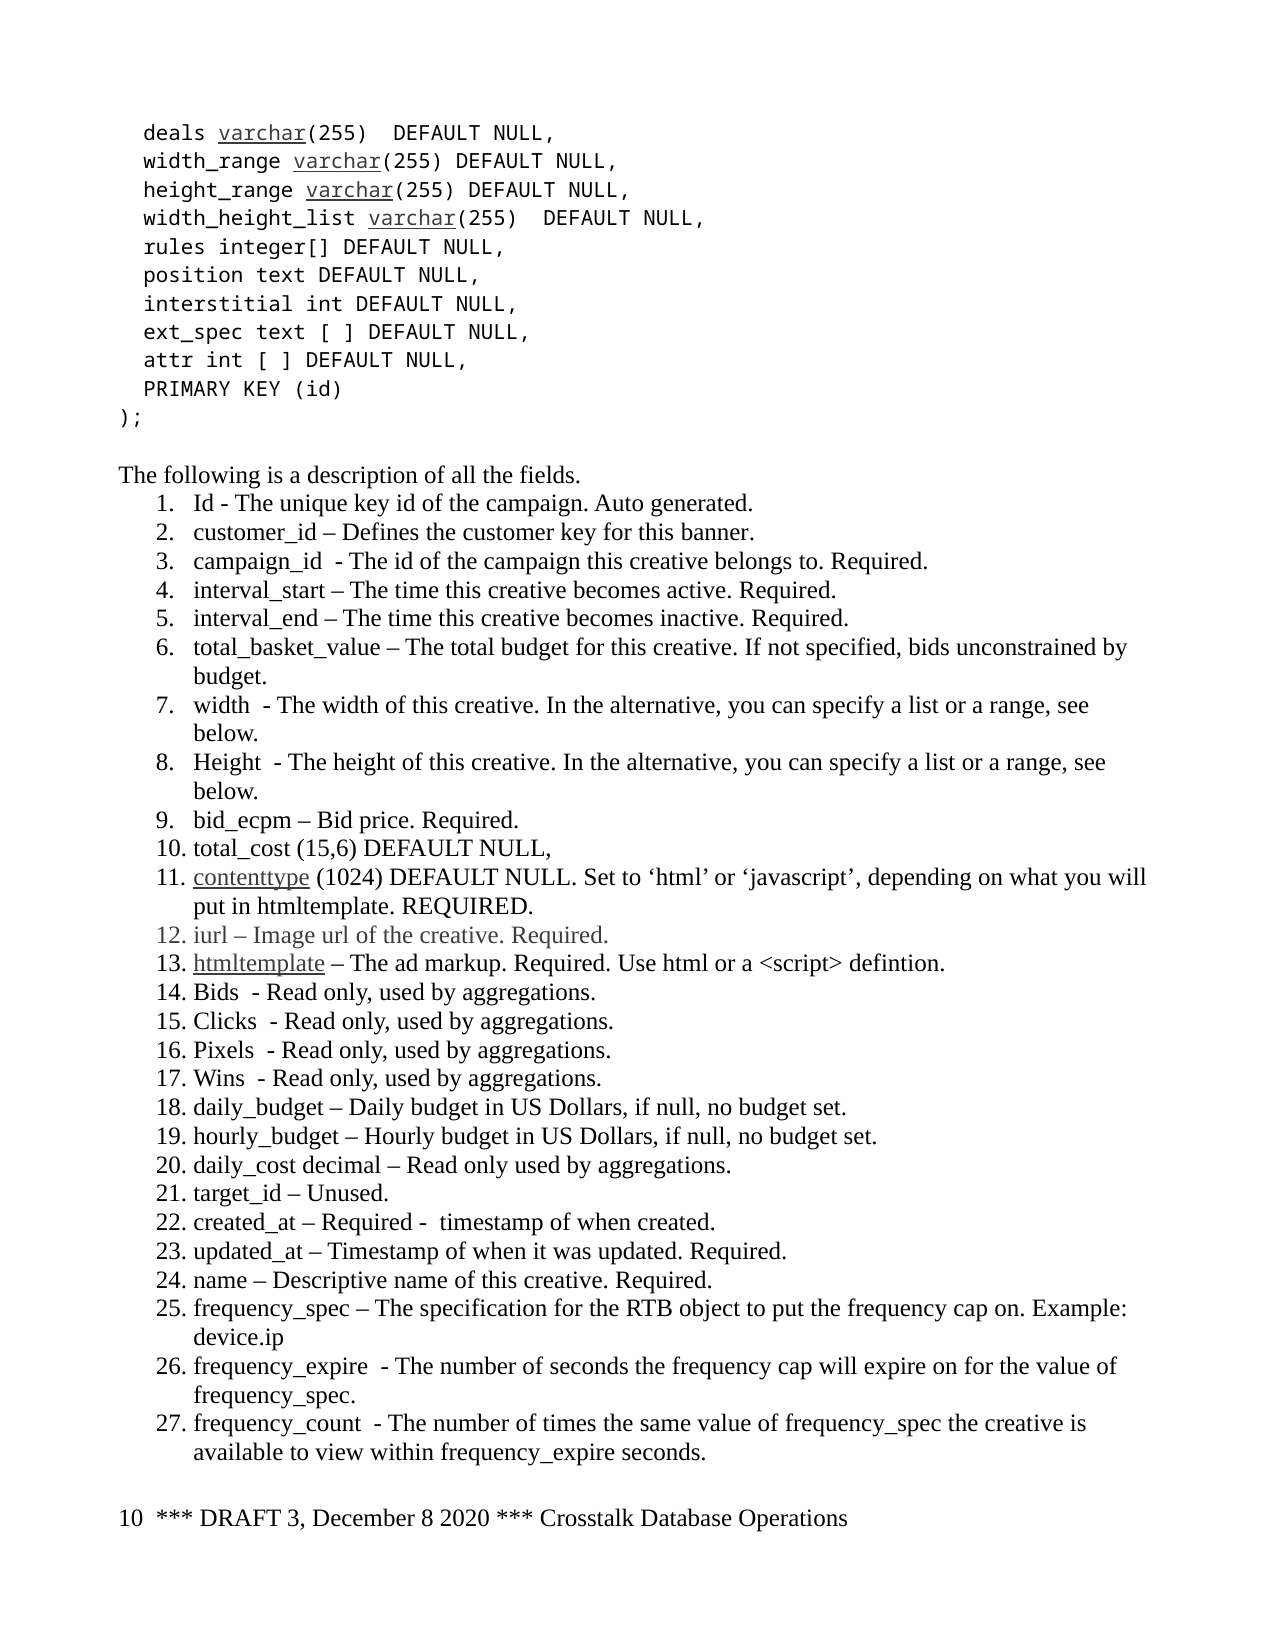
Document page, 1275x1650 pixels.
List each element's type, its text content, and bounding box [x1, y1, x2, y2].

text The following is a description of all the fields. [118, 460, 1157, 488]
list Pixels - Read only, used by aggregations. [156, 1035, 1157, 1063]
list total_basket_value – The total budget for this creative. If not specified, bids unconstrained by budget. [156, 632, 1157, 690]
list Wins - Read only, used by aggregations. [156, 1063, 1157, 1092]
text position text DEFAULT NULL, [118, 260, 1157, 289]
text ext_spec text [ ] DEFAULT NULL, [118, 317, 1157, 346]
list interval_end – The time this creative becomes inactive. Required. [156, 603, 1157, 632]
list updated_at – Timestamp of when it was updated. Required. [156, 1236, 1157, 1265]
list iurl – Image url of the creative. Required. [156, 920, 1157, 948]
text deals varchar(255) DEFAULT NULL, [118, 118, 1157, 147]
list Clicks - Read only, used by aggregations. [156, 1006, 1157, 1035]
list frequency_spec – The specification for the RTB object to put the frequency cap on. Example: device.ip [156, 1293, 1157, 1351]
text rules integer[] DEFAULT NULL, [118, 232, 1157, 260]
text ); [118, 402, 1157, 431]
list interval_start – The time this creative becomes active. Required. [156, 575, 1157, 603]
list Height - The height of this creative. In the alternative, you can specify a list or a range, see below. [156, 747, 1157, 805]
list customer_id – Defines the customer key for this banner. [156, 517, 1157, 546]
list frequency_count - The number of times the same value of frequency_spec the creative is available to view within frequency_expire seconds. [156, 1408, 1157, 1466]
text attr int [ ] DEFAULT NULL, [118, 346, 1157, 374]
list total_cost (15,6) DEFAULT NULL, [156, 833, 1157, 862]
list name – Descriptive name of this creative. Required. [156, 1265, 1157, 1293]
list htmltemplate – The ad markup. Required. Use html or a <script> defintion. [156, 948, 1157, 977]
text width_range varchar(255) DEFAULT NULL, [118, 147, 1157, 175]
list Bids - Read only, used by aggregations. [156, 977, 1157, 1006]
text interstitial int DEFAULT NULL, [118, 289, 1157, 317]
list hourly_budget – Hourly budget in US Dollars, if null, no budget set. [156, 1121, 1157, 1150]
list daily_cost decimal – Read only used by aggregations. [156, 1150, 1157, 1178]
list target_id – Unused. [156, 1178, 1157, 1207]
list created_at – Required - timestamp of when created. [156, 1207, 1157, 1236]
text height_range varchar(255) DEFAULT NULL, [118, 175, 1157, 203]
list frequency_expire - The number of seconds the frequency cap will expire on for the value of frequency_spec. [156, 1351, 1157, 1408]
list campaign_id - The id of the campaign this creative belongs to. Required. [156, 546, 1157, 575]
list Id - The unique key id of the campaign. Auto generated. [156, 488, 1157, 517]
text PRIMARY KEY (id) [118, 374, 1157, 402]
list contenttype (1024) DEFAULT NULL. Set to ‘html’ or ‘javascript’, depending on what you will put in htmltemplate. REQUIRED. [156, 862, 1157, 920]
list width - The width of this creative. In the alternative, you can specify a list or a range, see below. [156, 690, 1157, 747]
text width_height_list varchar(255) DEFAULT NULL, [118, 203, 1157, 232]
list daily_budget – Daily budget in US Dollars, if null, no budget set. [156, 1092, 1157, 1121]
list bid_ecpm – Bid price. Required. [156, 805, 1157, 833]
